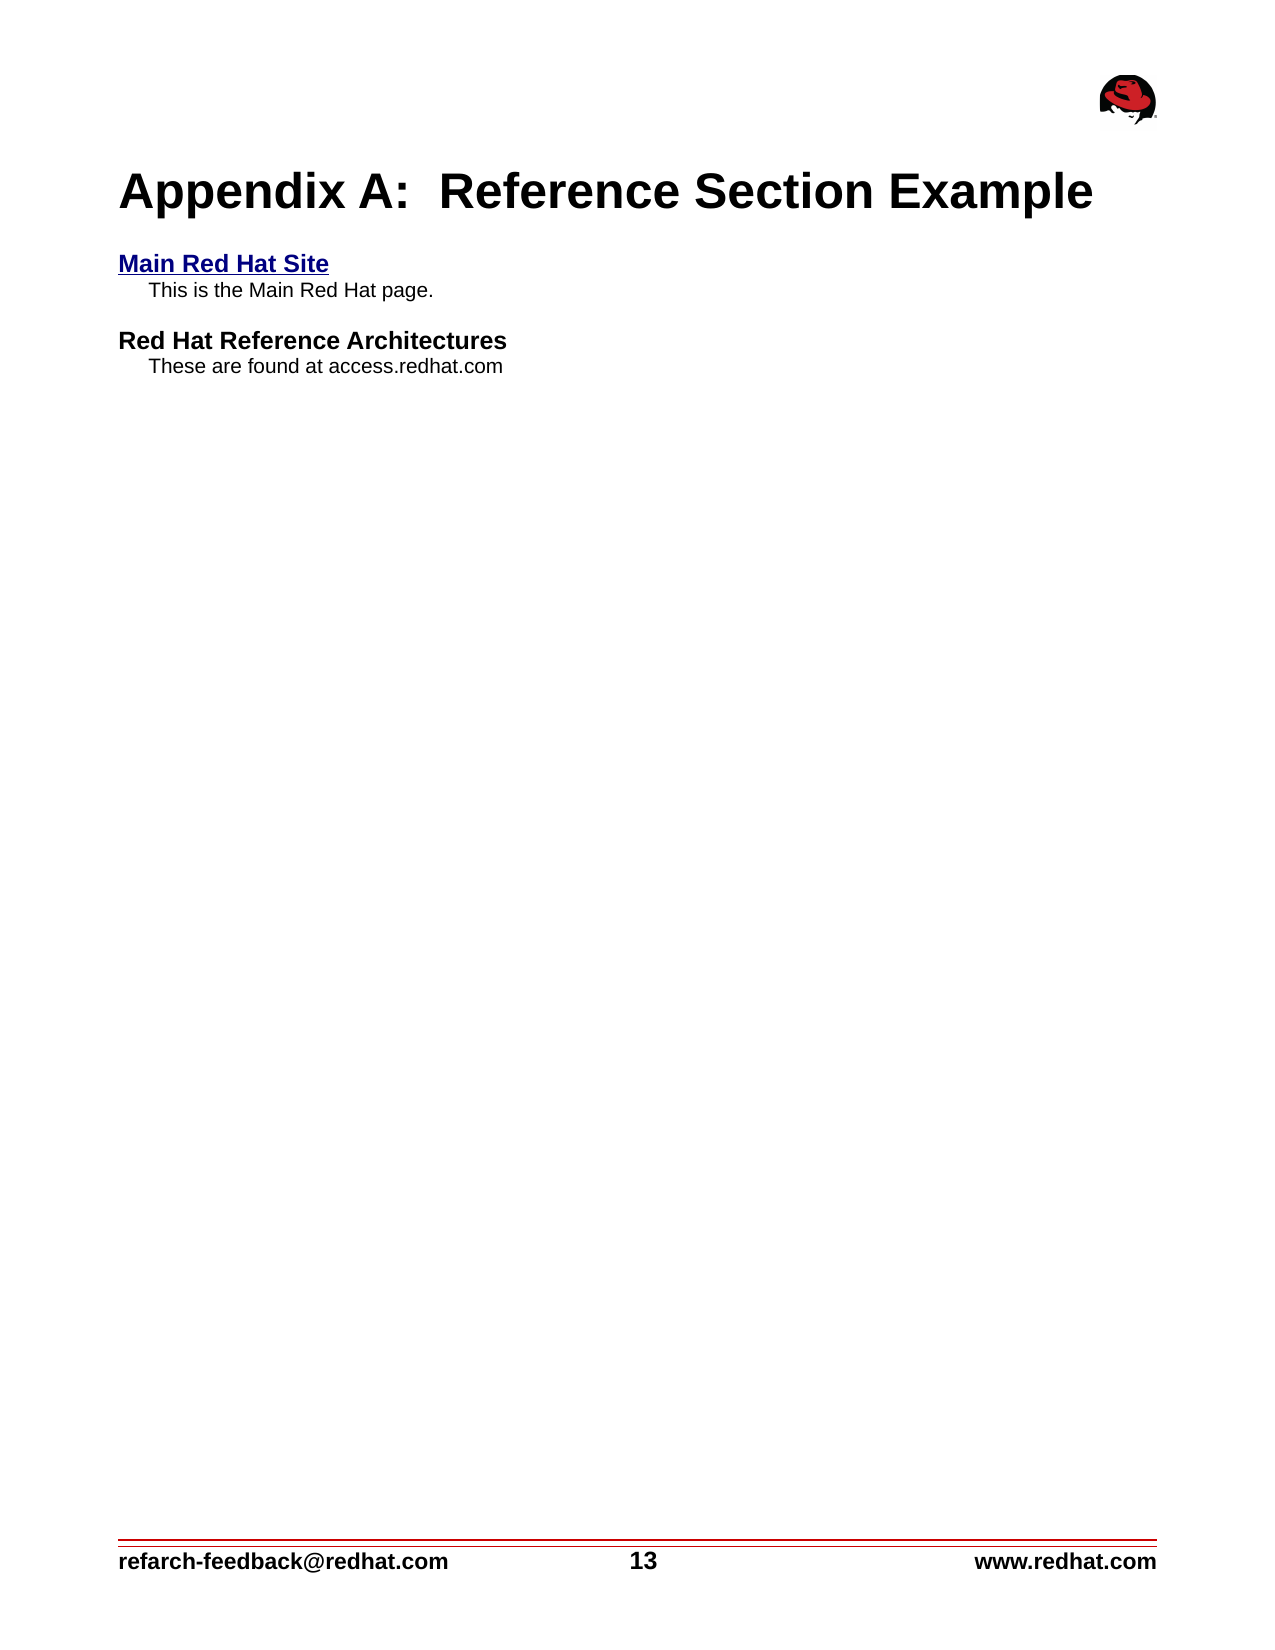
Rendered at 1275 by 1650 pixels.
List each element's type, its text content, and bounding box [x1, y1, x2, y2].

text This is the Main Red Hat page. [148, 278, 1157, 302]
title Red Hat Reference Architectures [118, 326, 1157, 354]
picture [1099, 75, 1157, 131]
subtitle Reference Section Example [118, 161, 1157, 219]
title Main Red Hat Site [118, 249, 1157, 278]
text These are found at access.redhat.com [148, 354, 1157, 378]
